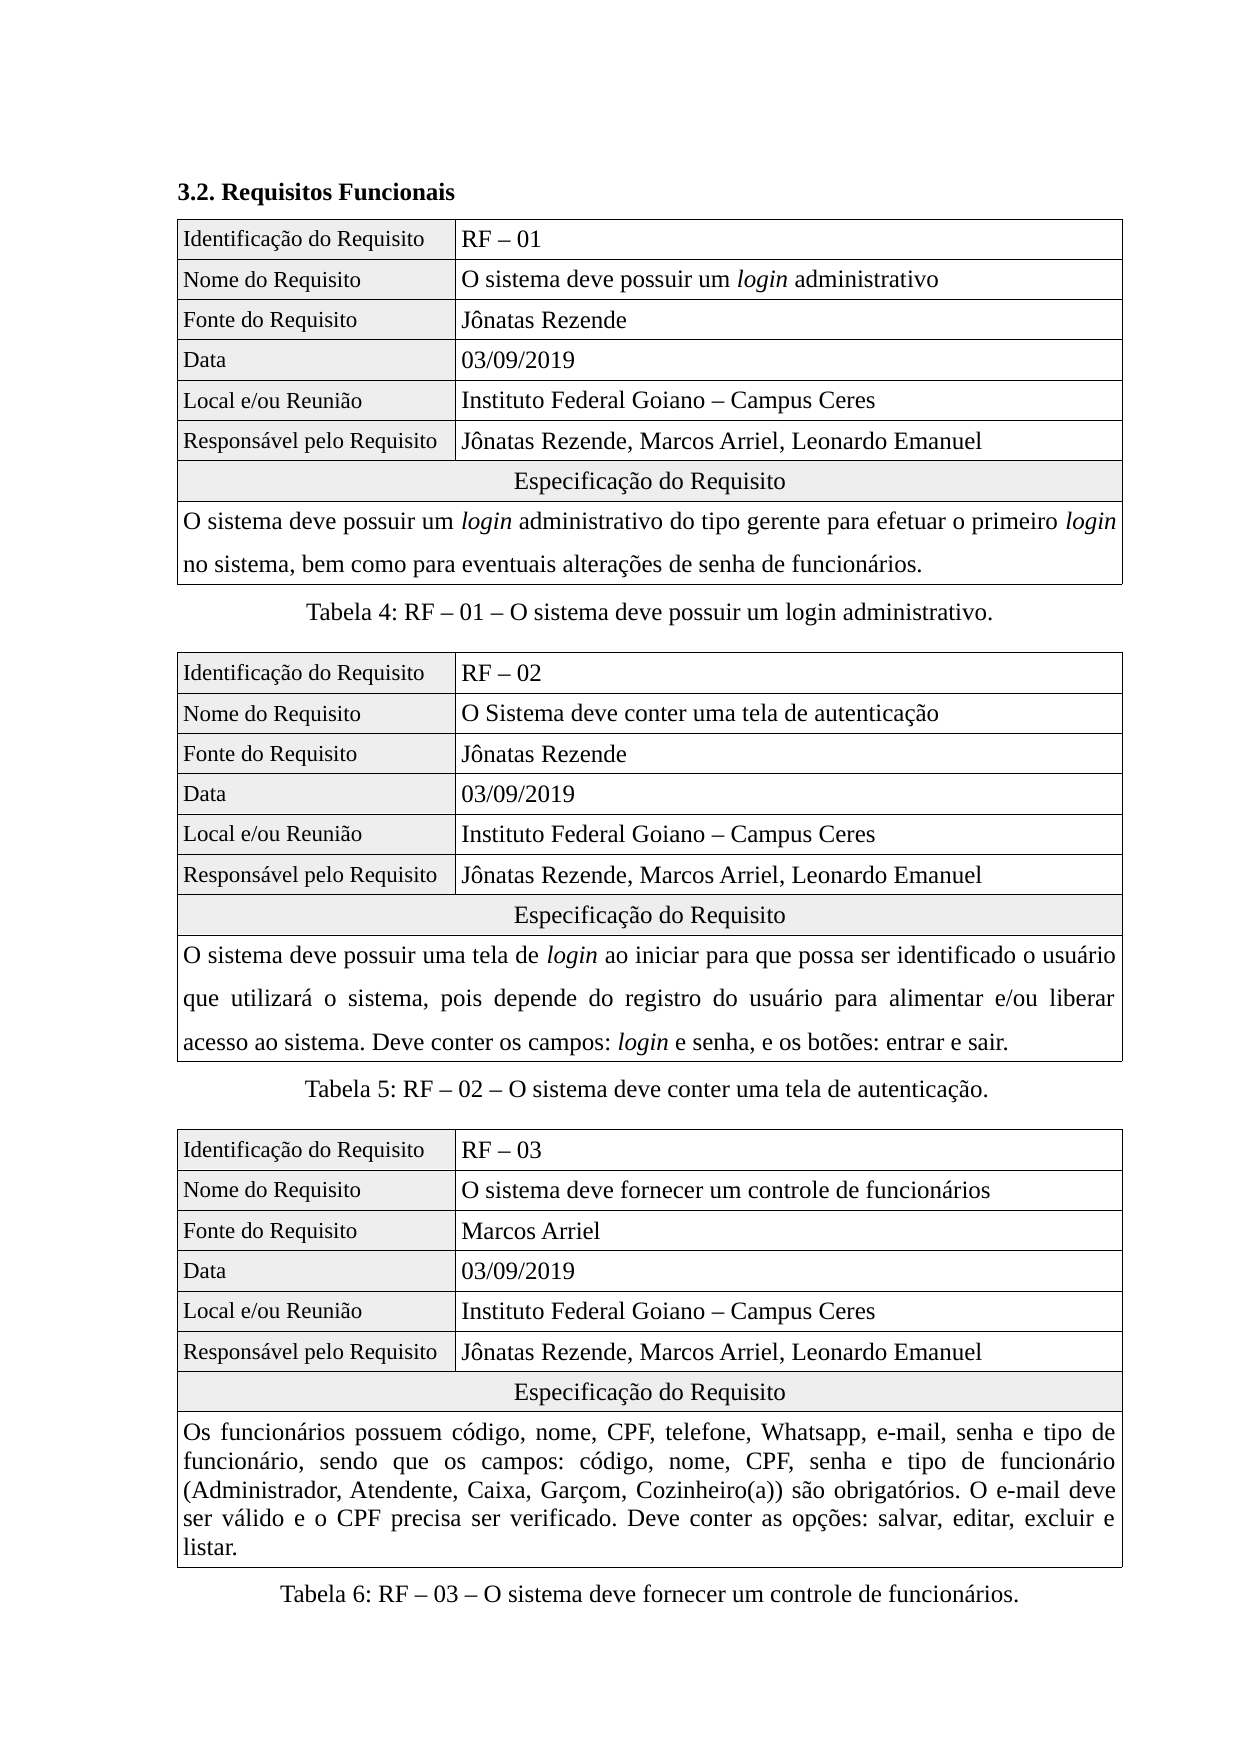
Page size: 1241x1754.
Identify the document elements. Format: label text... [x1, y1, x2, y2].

table_cell Os funcionários possuem código, nome, CPF, telefone, Whatsapp, e-mail, senha e tipo de funcionário, sendo que os campos: código, nome, CPF, senha e tipo de funcionário (Administrador, Atendente, Caixa, Garçom, Cozinheiro(a)) são obrigatórios. O e-mail deve ser válido e o CPF precisa ser verificado. Deve conter as opções: salvar, editar, excluir e listar. [178, 1412, 1122, 1567]
text Tabela 5: RF – 02 – O sistema deve conter uma tela de autenticação. [177, 1074, 1122, 1102]
table_cell Local e/ou Reunião [178, 815, 455, 854]
table_cell Local e/ou Reunião [178, 381, 455, 420]
table_header RF – 02 [456, 653, 1122, 693]
table_cell 03/09/2019 [456, 340, 1122, 380]
table_cell Fonte do Requisito [178, 300, 455, 339]
table_cell Nome do Requisito [178, 694, 455, 733]
table_cell Responsável pelo Requisito [178, 1332, 455, 1371]
table_cell Data [178, 774, 455, 813]
subtitle 3.2. Requisitos Funcionais [177, 177, 1122, 206]
table_cell 03/09/2019 [456, 774, 1122, 813]
table_cell Data [178, 1251, 455, 1291]
table_cell Fonte do Requisito [178, 734, 455, 773]
table_cell 03/09/2019 [456, 1251, 1122, 1291]
table_cell Especificação do Requisito [178, 1372, 1122, 1411]
table_cell Jônatas Rezende, Marcos Arriel, Leonardo Emanuel [456, 1332, 1122, 1371]
table_cell Instituto Federal Goiano – Campus Ceres [456, 1292, 1122, 1331]
table_header Identificação do Requisito [178, 220, 455, 259]
table_cell Marcos Arriel [456, 1211, 1122, 1250]
table_cell Jônatas Rezende [456, 734, 1122, 773]
table_cell O sistema deve possuir uma tela de login ao iniciar para que possa ser identificado o usuário que utilizará o sistema, pois depende do registro do usuário para alimentar e/ou liberar acesso ao sistema. Deve conter os campos: login e senha, e os botões: entrar e sair. [178, 936, 1122, 1061]
table_cell Responsável pelo Requisito [178, 855, 455, 894]
table_header Identificação do Requisito [178, 1130, 455, 1169]
table_cell Instituto Federal Goiano – Campus Ceres [456, 815, 1122, 854]
table_cell Data [178, 340, 455, 380]
table_cell Jônatas Rezende [456, 300, 1122, 339]
table_cell Responsável pelo Requisito [178, 421, 455, 460]
table_cell Local e/ou Reunião [178, 1292, 455, 1331]
table_cell Jônatas Rezende, Marcos Arriel, Leonardo Emanuel [456, 421, 1122, 460]
text Tabela 4: RF – 01 – O sistema deve possuir um login administrativo. [177, 597, 1122, 625]
table_header RF – 01 [456, 220, 1122, 259]
table_cell Especificação do Requisito [178, 895, 1122, 934]
table_cell Jônatas Rezende, Marcos Arriel, Leonardo Emanuel [456, 855, 1122, 894]
table_cell Nome do Requisito [178, 260, 455, 299]
table_cell O sistema deve fornecer um controle de funcionários [456, 1171, 1122, 1210]
table_cell Nome do Requisito [178, 1171, 455, 1210]
table_cell Instituto Federal Goiano – Campus Ceres [456, 381, 1122, 420]
table_cell O sistema deve possuir um login administrativo do tipo gerente para efetuar o primeiro login no sistema, bem como para eventuais alterações de senha de funcionários. [178, 502, 1122, 584]
table_cell O Sistema deve conter uma tela de autenticação [456, 694, 1122, 733]
table_cell Especificação do Requisito [178, 461, 1122, 501]
table_header RF – 03 [456, 1130, 1122, 1169]
text Tabela 6: RF – 03 – O sistema deve fornecer um controle de funcionários. [177, 1579, 1122, 1608]
table_cell O sistema deve possuir um login administrativo [456, 260, 1122, 299]
table_cell Fonte do Requisito [178, 1211, 455, 1250]
table_header Identificação do Requisito [178, 653, 455, 693]
